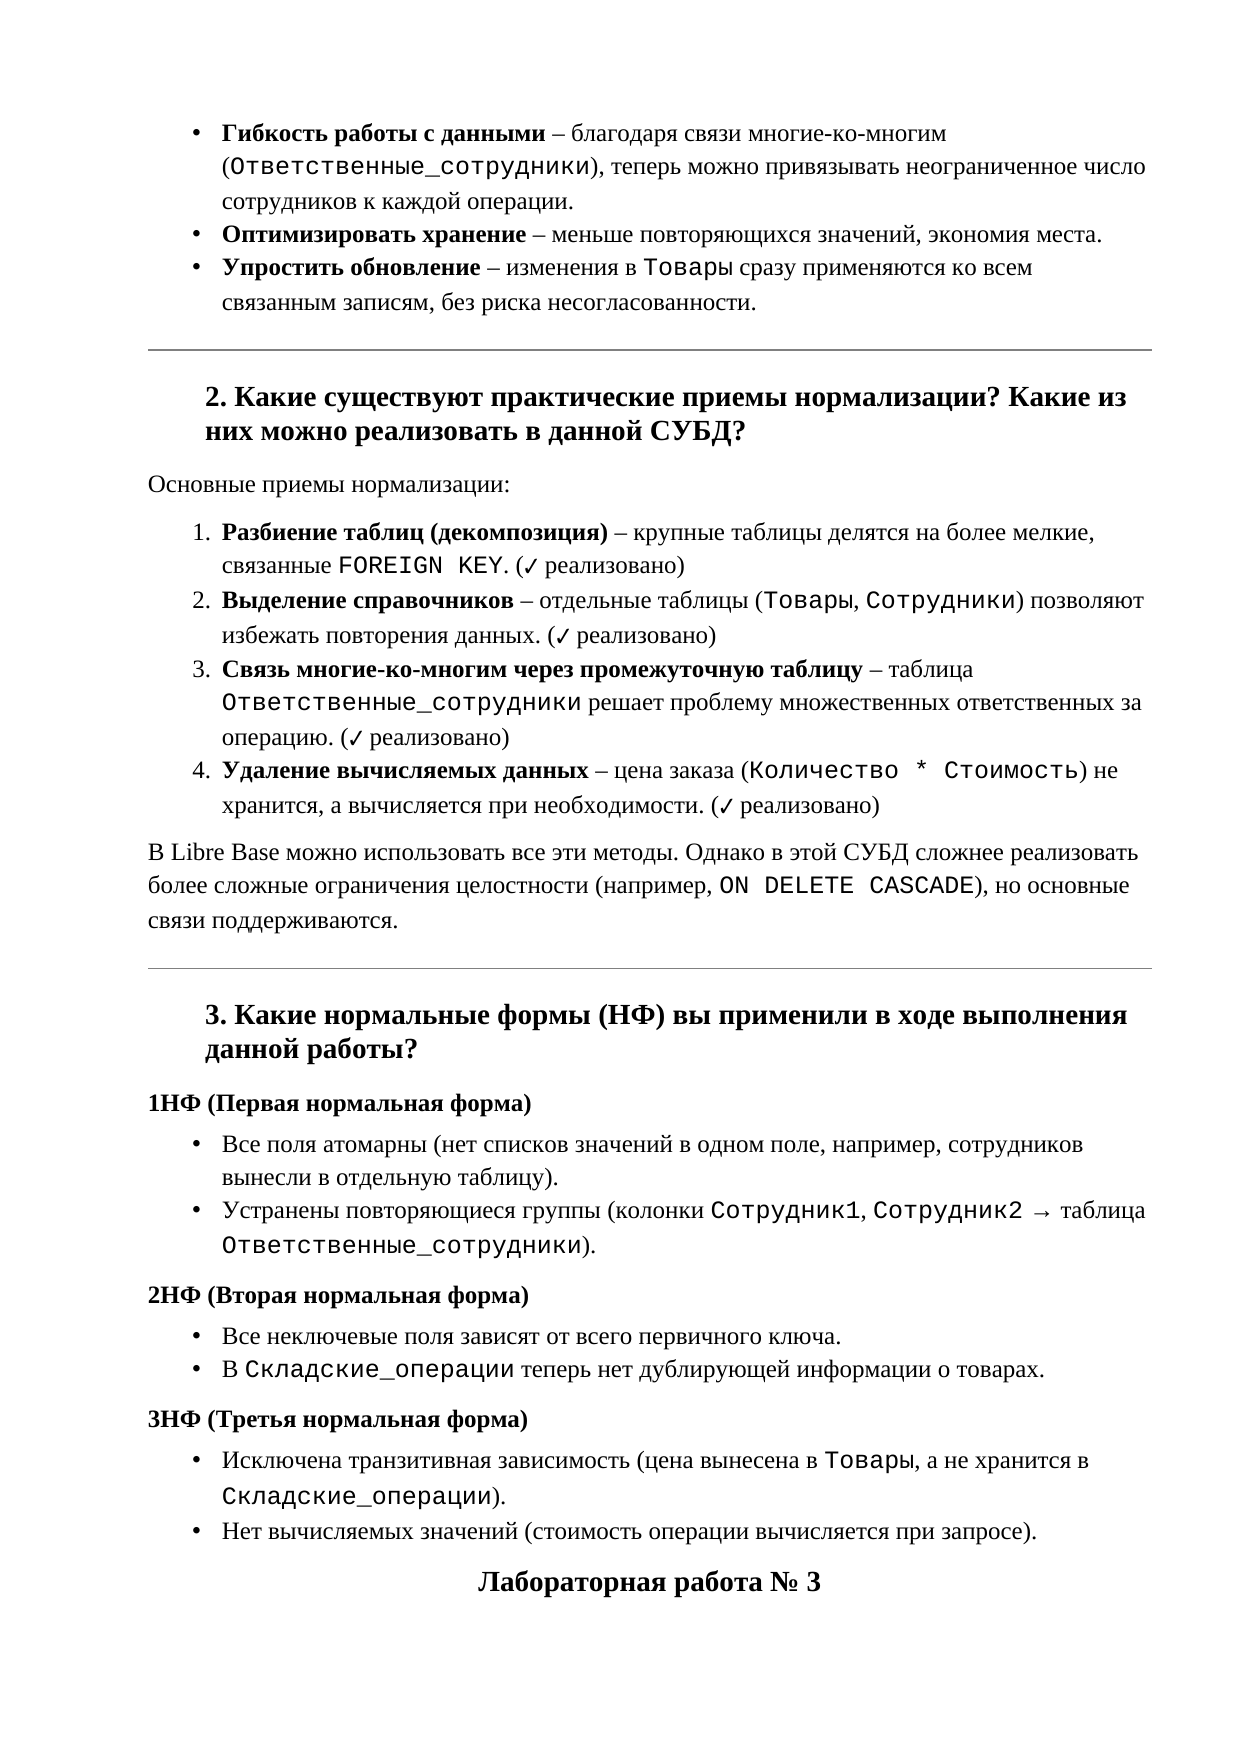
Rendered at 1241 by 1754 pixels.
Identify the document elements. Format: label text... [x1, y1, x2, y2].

subtitle 3НФ (Третья нормальная форма) [148, 1404, 1152, 1433]
text В Libre Base можно использовать все эти методы. Однако в этой СУБД сложнее реализовать более сложные ограничения целостности (например, ON DELETE CASCADE), но основные связи поддерживаются. [148, 837, 1152, 934]
list Удаление вычисляемых данных – цена заказа (Количество * Стоимость) не хранится, а вычисляется при необходимости. (✔ реализовано) [192, 755, 1152, 819]
list В Складские_операции теперь нет дублирующей информации о товарах. [192, 1354, 1152, 1385]
list Все поля атомарны (нет списков значений в одном поле, например, сотрудников вынесли в отдельную таблицу). [192, 1129, 1152, 1191]
list Разбиение таблиц (декомпозиция) – крупные таблицы делятся на более мелкие, связанные FOREIGN KEY. (✔ реализовано) [192, 517, 1152, 581]
list Оптимизировать хранение – меньше повторяющихся значений, экономия места. [192, 219, 1152, 248]
list Нет вычисляемых значений (стоимость операции вычисляется при запросе). [192, 1516, 1152, 1545]
text Основные приемы нормализации: [148, 469, 1152, 498]
list Гибкость работы с данными – благодаря связи многие-ко-многим (Ответственные_сотрудники), теперь можно привязывать неограниченное число сотрудников к каждой операции. [192, 118, 1152, 215]
list Устранены повторяющиеся группы (колонки Сотрудник1, Сотрудник2 → таблица Ответственные_сотрудники). [192, 1195, 1152, 1261]
list Связь многие-ко-многим через промежуточную таблицу – таблица Ответственные_сотрудники решает проблему множественных ответственных за операцию. (✔ реализовано) [192, 654, 1152, 751]
list Упростить обновление – изменения в Товары сразу применяются ко всем связанным записям, без риска несогласованности. [192, 252, 1152, 316]
subtitle 1НФ (Первая нормальная форма) [148, 1088, 1152, 1116]
list Выделение справочников – отдельные таблицы (Товары, Сотрудники) позволяют избежать повторения данных. (✔ реализовано) [192, 586, 1152, 649]
list Все неключевые поля зависят от всего первичного ключа. [192, 1321, 1152, 1350]
subtitle 3. Какие нормальные формы (НФ) вы применили в ходе выполнения данной работы? [205, 997, 1135, 1064]
subtitle 2. Какие существуют практические приемы нормализации? Какие из них можно реализовать в данной СУБД? [205, 379, 1135, 446]
subtitle 2НФ (Вторая нормальная форма) [148, 1280, 1152, 1309]
text Лабораторная работа № 3 [148, 1564, 1152, 1597]
list Исключена транзитивная зависимость (цена вынесена в Товары, а не хранится в Складские_операции). [192, 1446, 1152, 1512]
